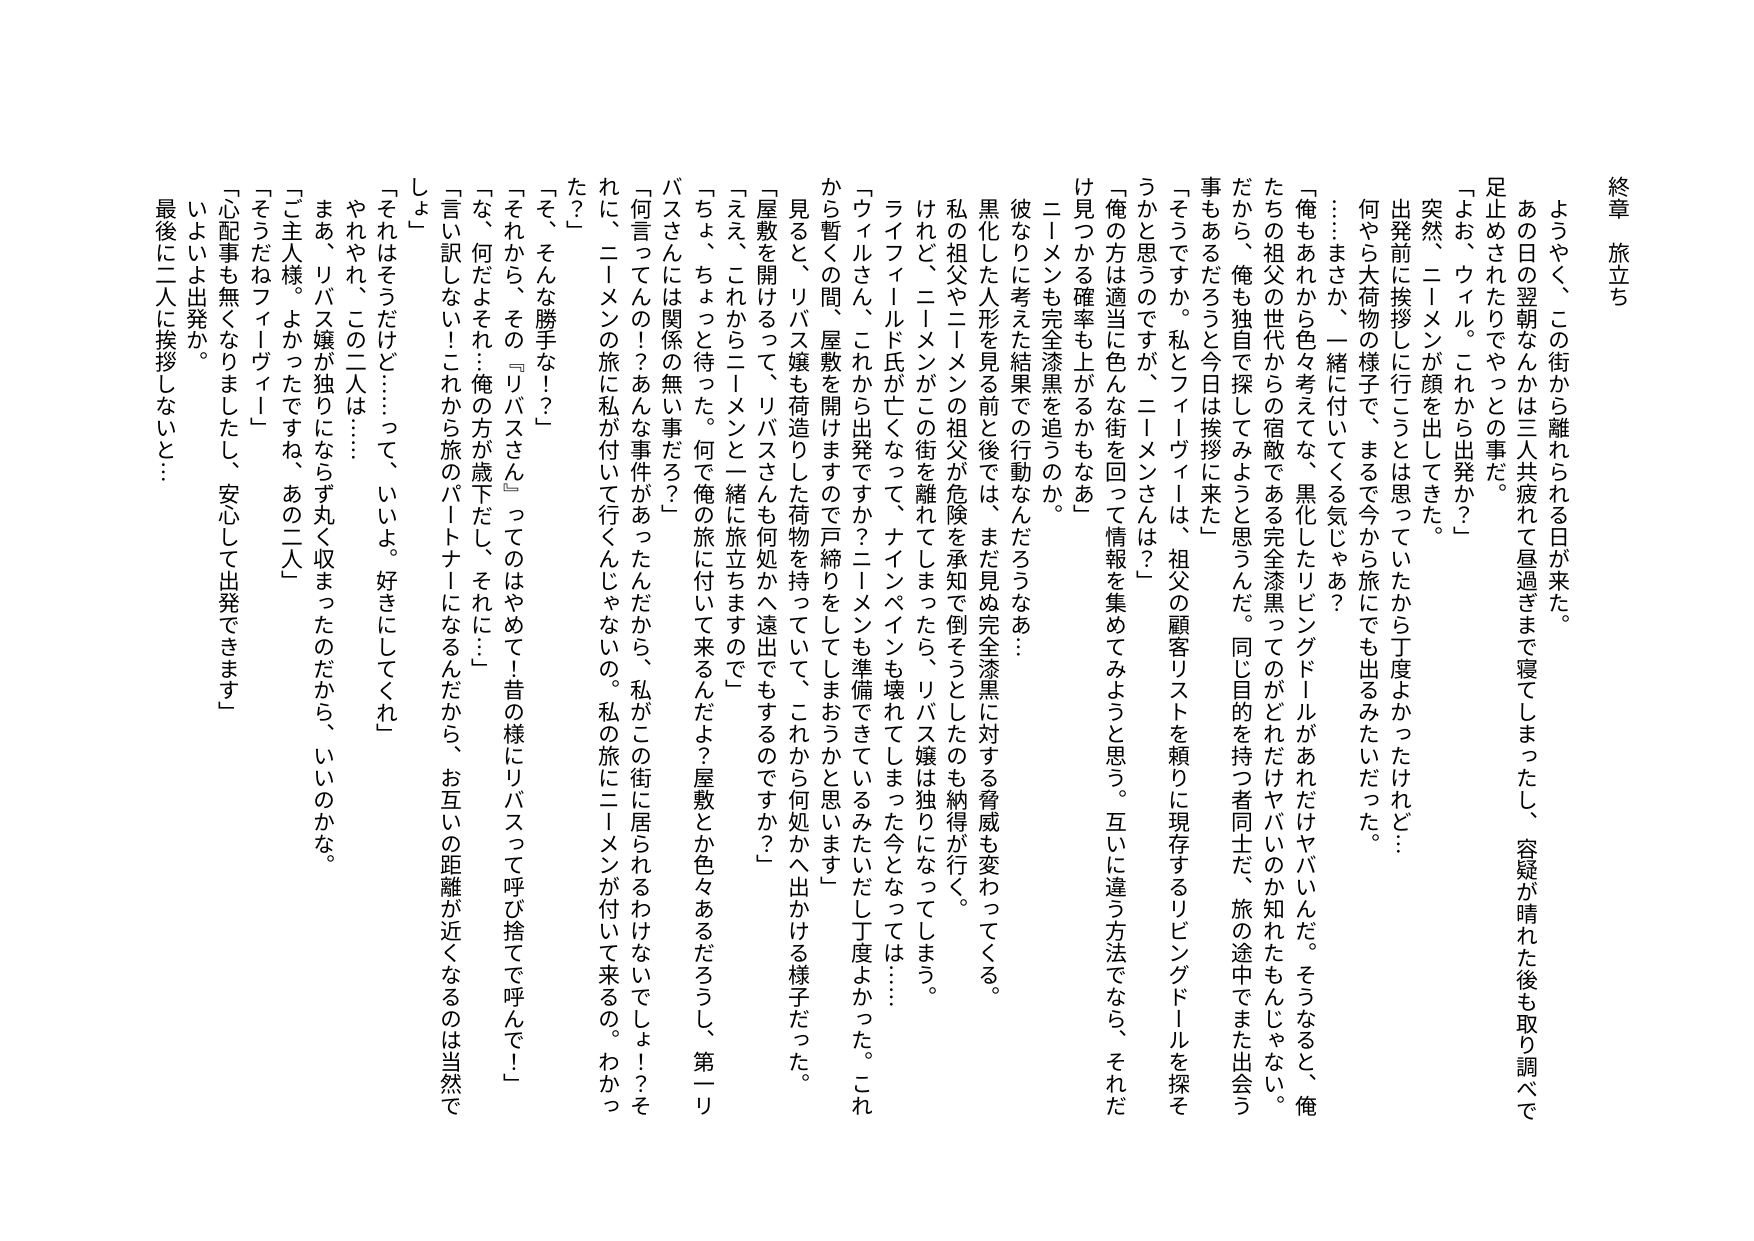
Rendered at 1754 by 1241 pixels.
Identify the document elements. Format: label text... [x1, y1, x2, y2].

text 「何言ってんの！？あんな事件があったんだから、私がこの街に居られるわけないでしょ！？それに、ニーメンの旅に私が付いて行くんじゃないの。私の旅にニーメンが付いて来るの。わかった？」 [562, 176, 657, 1122]
text 「そうですか。私とフィーヴィーは、祖父の顧客リストを頼りに現存するリビングドールを探そうかと思うのですが、ニーメンさんは？」 [1132, 176, 1195, 1122]
text 出発前に挨拶しに行こうとは思っていたから丁度よかったけれど… [1385, 176, 1417, 1122]
text 「心配事も無くなりましたし、安心して出発できます」 [214, 176, 245, 1122]
text 何やら大荷物の様子で、まるで今から旅にでも出るみたいだった。 [1354, 176, 1385, 1122]
text 「そうだねフィーヴィー」 [245, 176, 277, 1122]
text 「俺の方は適当に色んな街を回って情報を集めてみようと思う。互いに違う方法でなら、それだけ見つかる確率も上がるかもなあ」 [1069, 176, 1132, 1122]
text ライフィールド氏が亡くなって、ナインペインも壊れてしまった今となっては…… [879, 176, 910, 1122]
text 「俺もあれから色々考えてな、黒化したリビングドールがあれだけヤバいんだ。そうなると、俺たちの祖父の世代からの宿敵である完全漆黒ってのがどれだけヤバいのか知れたもんじゃない。だから、俺も独自で探してみようと思うんだ。同じ目的を持つ者同士だ、旅の途中でまた出会う事もあるだろうと今日は挨拶に来た」 [1195, 176, 1322, 1122]
text ようやく、この街から離れられる日が来た。 [1544, 176, 1575, 1122]
text 「それから、その『リバスさん』ってのはやめて！昔の様にリバスって呼び捨てで呼んで！」 [499, 176, 530, 1122]
text 「ご主人様。よかったですね、あの二人」 [277, 176, 309, 1122]
text あの日の翌朝なんかは三人共疲れて昼過ぎまで寝てしまったし、 容疑が晴れた後も取り調べで足止めされたりでやっとの事だ。 [1480, 176, 1544, 1122]
text 私の祖父やニーメンの祖父が危険を承知で倒そうとしたのも納得が行く。 [942, 176, 974, 1122]
text 「ウィルさん、これから出発ですか？ニーメンも準備できているみたいだし丁度よかった。これから暫くの間、屋敷を開けますので戸締りをしてしまおうかと思います」 [815, 176, 879, 1122]
text 「そ、そんな勝手な！？」 [530, 176, 562, 1122]
text ……まさか、一緒に付いてくる気じゃあ？ [1322, 176, 1354, 1122]
text 「な、何だよそれ…俺の方が歳下だし、それに…」 [467, 176, 499, 1122]
text 「ええ、これからニーメンと一緒に旅立ちますので」 [720, 176, 752, 1122]
text いよいよ出発か。 [182, 176, 214, 1122]
text けれど、ニーメンがこの街を離れてしまったら、リバス嬢は独りになってしまう。 [910, 176, 942, 1122]
text 突然、ニーメンが顔を出してきた。 [1417, 176, 1449, 1122]
text やれやれ、この二人は…… [340, 176, 372, 1122]
text 「屋敷を開けるって、リバスさんも何処かへ遠出でもするのですか？」 [752, 176, 784, 1122]
text 「言い訳しない！これから旅のパートナーになるんだから、お互いの距離が近くなるのは当然でしょ」 [404, 176, 467, 1122]
text 彼なりに考えた結果での行動なんだろうなあ… [1005, 176, 1037, 1122]
text まあ、リバス嬢が独りにならず丸く収まったのだから、いいのかな。 [309, 176, 340, 1122]
text 最後に二人に挨拶しないと… [150, 176, 182, 1122]
text 「よお、ウィル。これから出発か？」 [1449, 176, 1480, 1122]
text 黒化した人形を見る前と後では、まだ見ぬ完全漆黒に対する脅威も変わってくる。 [974, 176, 1005, 1122]
text 「それはそうだけど……って、いいよ。好きにしてくれ」 [372, 176, 404, 1122]
text 見ると、リバス嬢も荷造りした荷物を持っていて、これから何処かへ出かける様子だった。 [784, 176, 815, 1122]
text ニーメンも完全漆黒を追うのか。 [1037, 176, 1069, 1122]
text 終章 旅立ち [1604, 176, 1636, 1122]
text 「ちょ、ちょっと待った。何で俺の旅に付いて来るんだよ？屋敷とか色々あるだろうし、第一リバスさんには関係の無い事だろ？」 [657, 176, 720, 1122]
